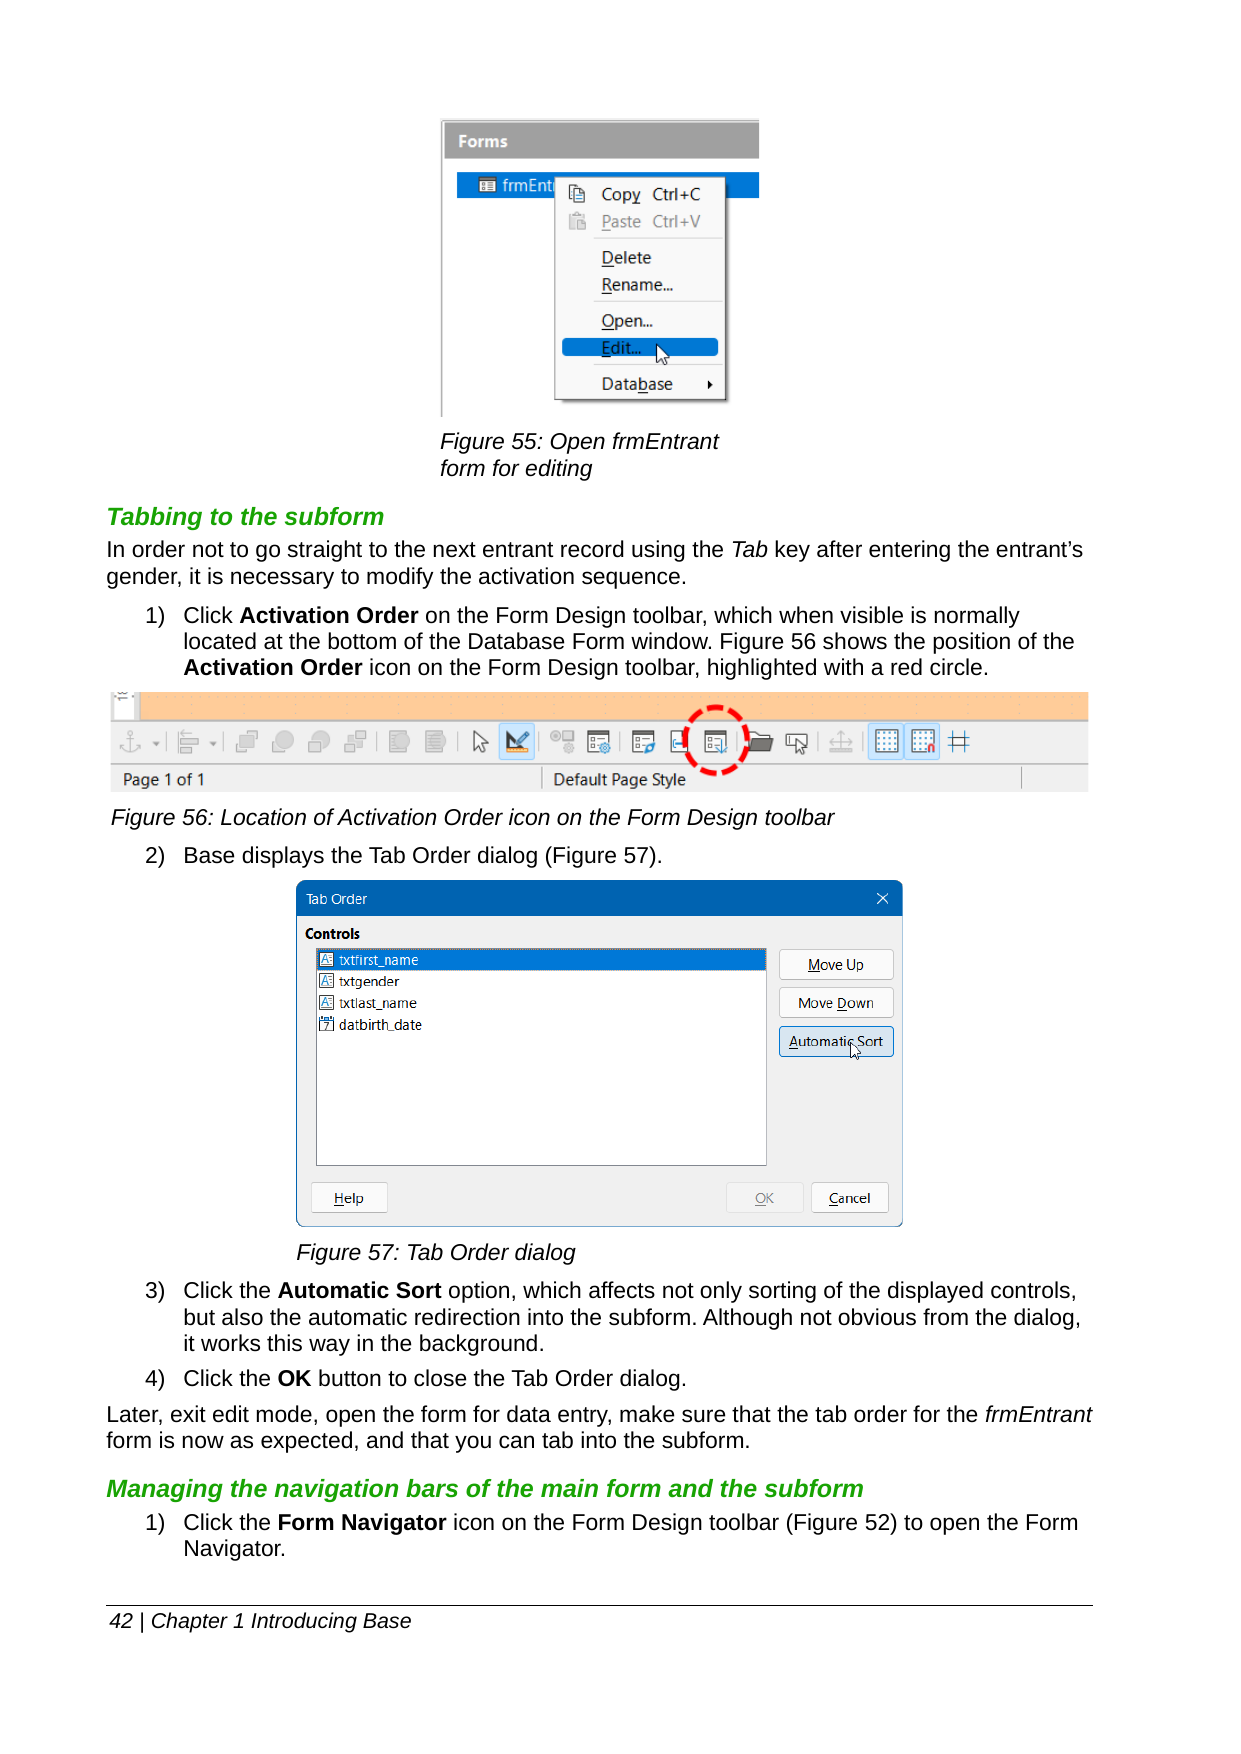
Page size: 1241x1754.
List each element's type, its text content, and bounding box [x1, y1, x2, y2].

subtitle Managing the navigation bars of the main form and the subform [106, 1474, 1093, 1503]
list Base displays the Tab Order dialog (Figure 57). [165, 842, 1093, 868]
picture [110, 692, 1089, 792]
list Click the Form Navigator icon on the Form Design toolbar (Figure 52) to open the Form Navigator. [165, 1508, 1093, 1561]
text In order not to go straight to the next entrant record using the Tab key after entering the entrant’s gender, it is necessary to modify the activation sequence. [106, 536, 1093, 589]
picture [296, 880, 903, 1227]
text Figure 57: Tab Order dialog [296, 1239, 903, 1265]
text Figure 55: Open frmEntrant form for editing [440, 428, 759, 481]
text Figure 56: Location of Activation Order icon on the Form Design toolbar [111, 804, 1088, 830]
picture [439, 118, 760, 417]
text Later, exit edit mode, open the form for data entry, make sure that the tab order for the frmEntrant form is now as expected, and that you can tab into the subform. [106, 1401, 1093, 1453]
subtitle Tabbing to the subform [106, 502, 1093, 530]
list Click Activation Order on the Form Design toolbar, which when visible is normally located at the bottom of the Database Form window. Figure 56 shows the position of the Activation Order icon on the Form Design toolbar, highlighted with a red circle. [165, 602, 1093, 681]
list Click the Automatic Sort option, which affects not only sorting of the displayed controls, but also the automatic redirection into the subform. Although not obvious from the dialog, it works this way in the background. [165, 1277, 1093, 1356]
list Click the OK button to close the Tab Order dialog. [165, 1365, 1093, 1392]
